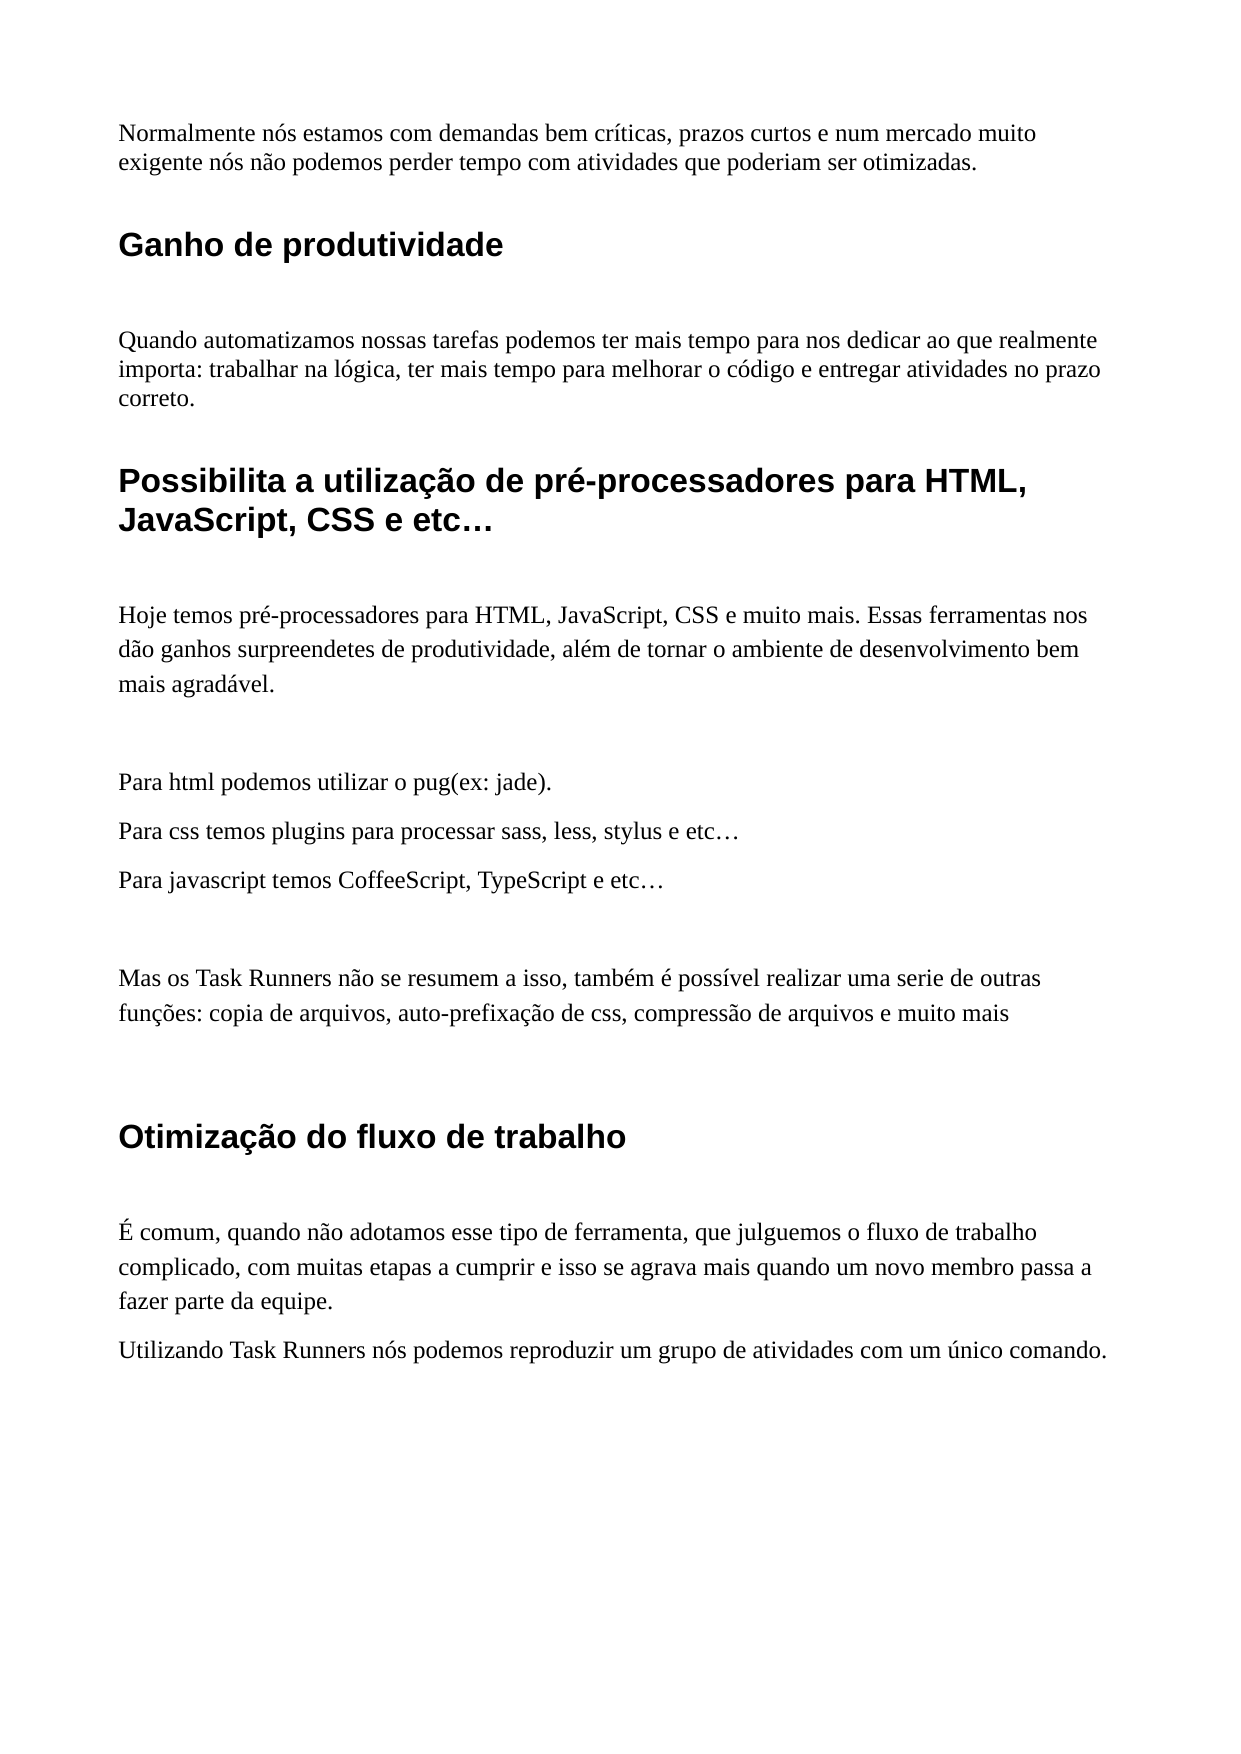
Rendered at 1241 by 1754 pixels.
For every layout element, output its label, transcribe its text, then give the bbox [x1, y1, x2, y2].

subtitle Possibilita a utilização de pré-processadores para HTML, JavaScript, CSS e etc… [118, 461, 1122, 538]
text Mas os Task Runners não se resumem a isso, também é possível realizar uma serie de outras funções: copia de arquivos, auto-prefixação de css, compressão de arquivos e muito mais [118, 963, 1122, 1027]
text É comum, quando não adotamos esse tipo de ferramenta, que julguemos o fluxo de trabalho complicado, com muitas etapas a cumprir e isso se agrava mais quando um novo membro passa a fazer parte da equipe. [118, 1217, 1122, 1315]
subtitle Ganho de produtividade [118, 225, 1122, 264]
text Hoje temos pré-processadores para HTML, JavaScript, CSS e muito mais. Essas ferramentas nos dão ganhos surpreendetes de produtividade, além de tornar o ambiente de desenvolvimento bem mais agradável. [118, 600, 1122, 698]
subtitle Otimização do fluxo de trabalho [118, 1117, 1122, 1156]
text Normalmente nós estamos com demandas bem críticas, prazos curtos e num mercado muito exigente nós não podemos perder tempo com atividades que poderiam ser otimizadas. [118, 118, 1122, 176]
text Quando automatizamos nossas tarefas podemos ter mais tempo para nos dedicar ao que realmente importa: trabalhar na lógica, ter mais tempo para melhorar o código e entregar atividades no prazo correto. [118, 325, 1122, 412]
text Para css temos plugins para processar sass, less, stylus e etc… [118, 816, 1122, 845]
text Para javascript temos CoffeeScript, TypeScript e etc… [118, 865, 1122, 894]
text Utilizando Task Runners nós podemos reproduzir um grupo de atividades com um único comando. [118, 1335, 1122, 1364]
text Para html podemos utilizar o pug(ex: jade). [118, 767, 1122, 796]
